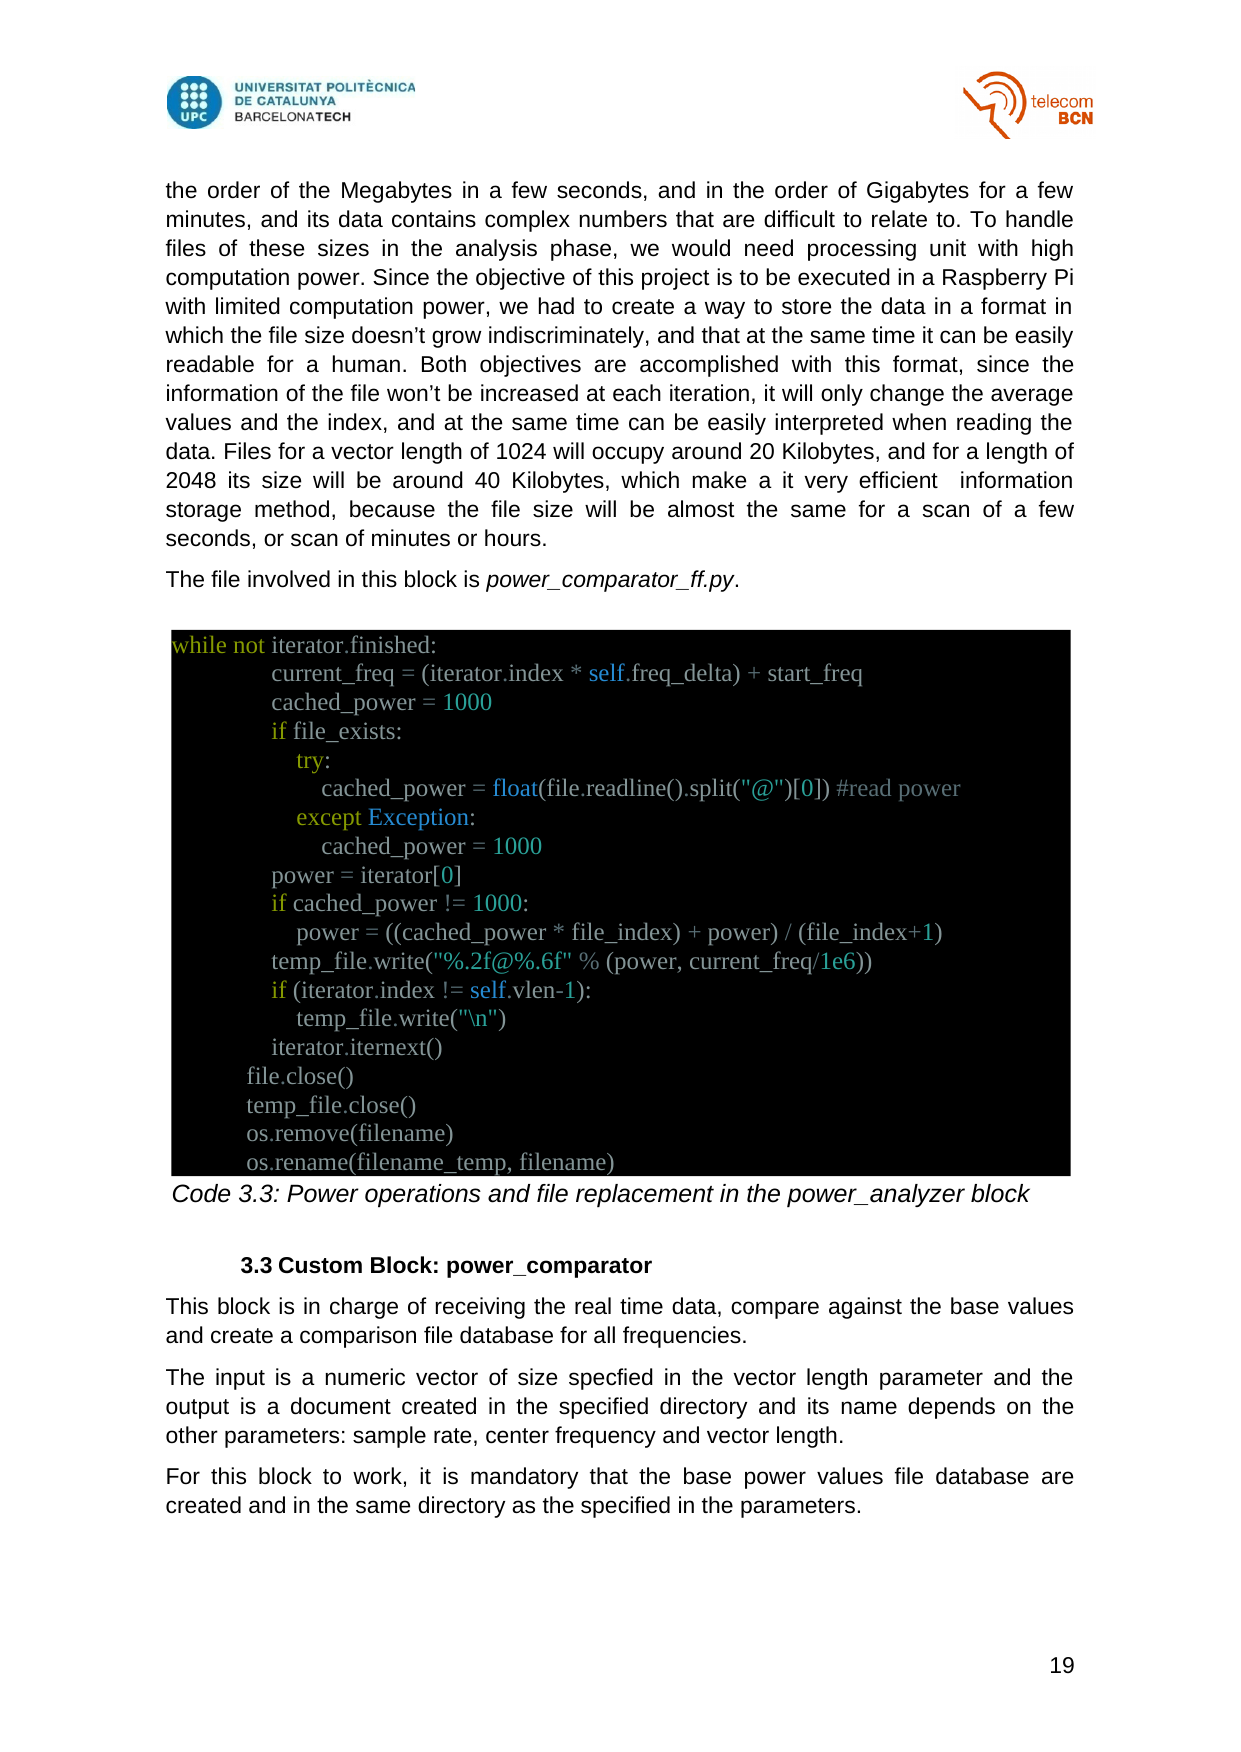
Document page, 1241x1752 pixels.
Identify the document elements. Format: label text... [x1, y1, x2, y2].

picture [954, 66, 1096, 139]
text The input is a numeric vector of size specfied in the vector length parameter and the output is a document created in the specified directory and its name depends on the other parameters: sample rate, center frequency and vector length. [165, 1364, 1075, 1448]
text The file involved in this block is power_comparator_ff.py. [165, 566, 1075, 592]
picture [167, 76, 416, 129]
text Code 3.3: Power operations and file replacement in the power_analyzer block [171, 1177, 1071, 1208]
text This block is in charge of receiving the real time data, compare against the base values and create a comparison file database for all frequencies. [165, 1293, 1075, 1349]
text For this block to work, it is mandatory that the base power values file database are created and in the same directory as the specified in the parameters. [165, 1463, 1075, 1518]
list Custom Block: power_comparator [240, 1252, 1075, 1278]
text the order of the Megabytes in a few seconds, and in the order of Gigabytes for a few minutes, and its data contains complex numbers that are difficult to relate to. To handle files of these sizes in the analysis phase, we would need processing unit with high computation power. Since the objective of this project is to be executed in a Raspberry Pi with limited computation power, we had to create a way to store the data in a format in which the file size doesn’t grow indiscriminately, and that at the same time it can be easily readable for a human. Both objectives are accomplished with this format, since the information of the file won’t be increased at each iteration, it will only change the average values and the index, and at the same time can be easily interpreted when reading the data. Files for a vector length of 1024 will occupy around 20 Kilobytes, and for a length of 2048 its size will be around 40 Kilobytes, which make a it very efficient information storage method, because the file size will be almost the same for a scan of a few seconds, or scan of minutes or hours. [165, 177, 1075, 551]
